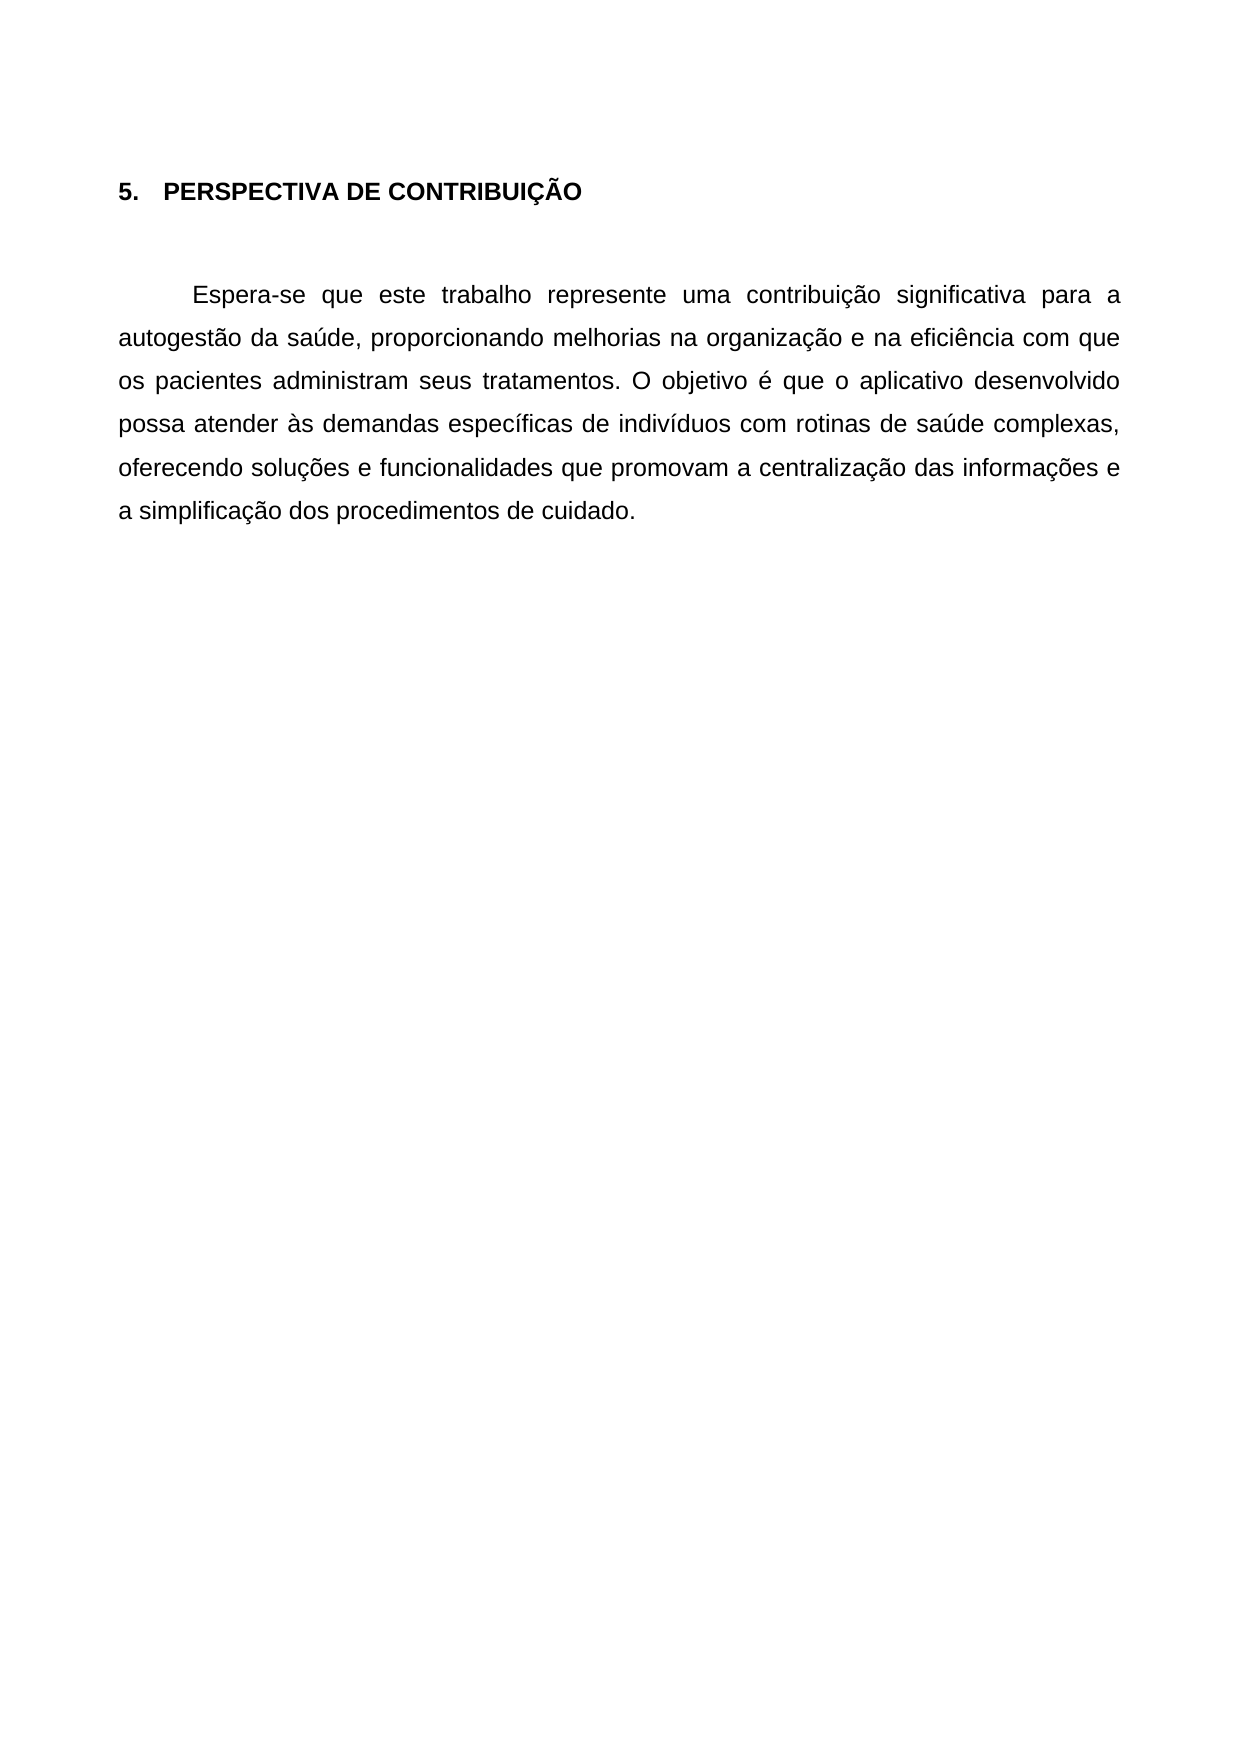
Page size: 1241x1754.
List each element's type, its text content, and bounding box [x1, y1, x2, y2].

text Espera-se que este trabalho represente uma contribuição significativa para a autogestão da saúde, proporcionando melhorias na organização e na eficiência com que os pacientes administram seus tratamentos. O objetivo é que o aplicativo desenvolvido possa atender às demandas específicas de indivíduos com rotinas de saúde complexas, oferecendo soluções e funcionalidades que promovam a centralização das informações e a simplificação dos procedimentos de cuidado. [118, 280, 1122, 524]
subtitle PERSPECTIVA DE CONTRIBUIÇÃO [118, 177, 1122, 206]
